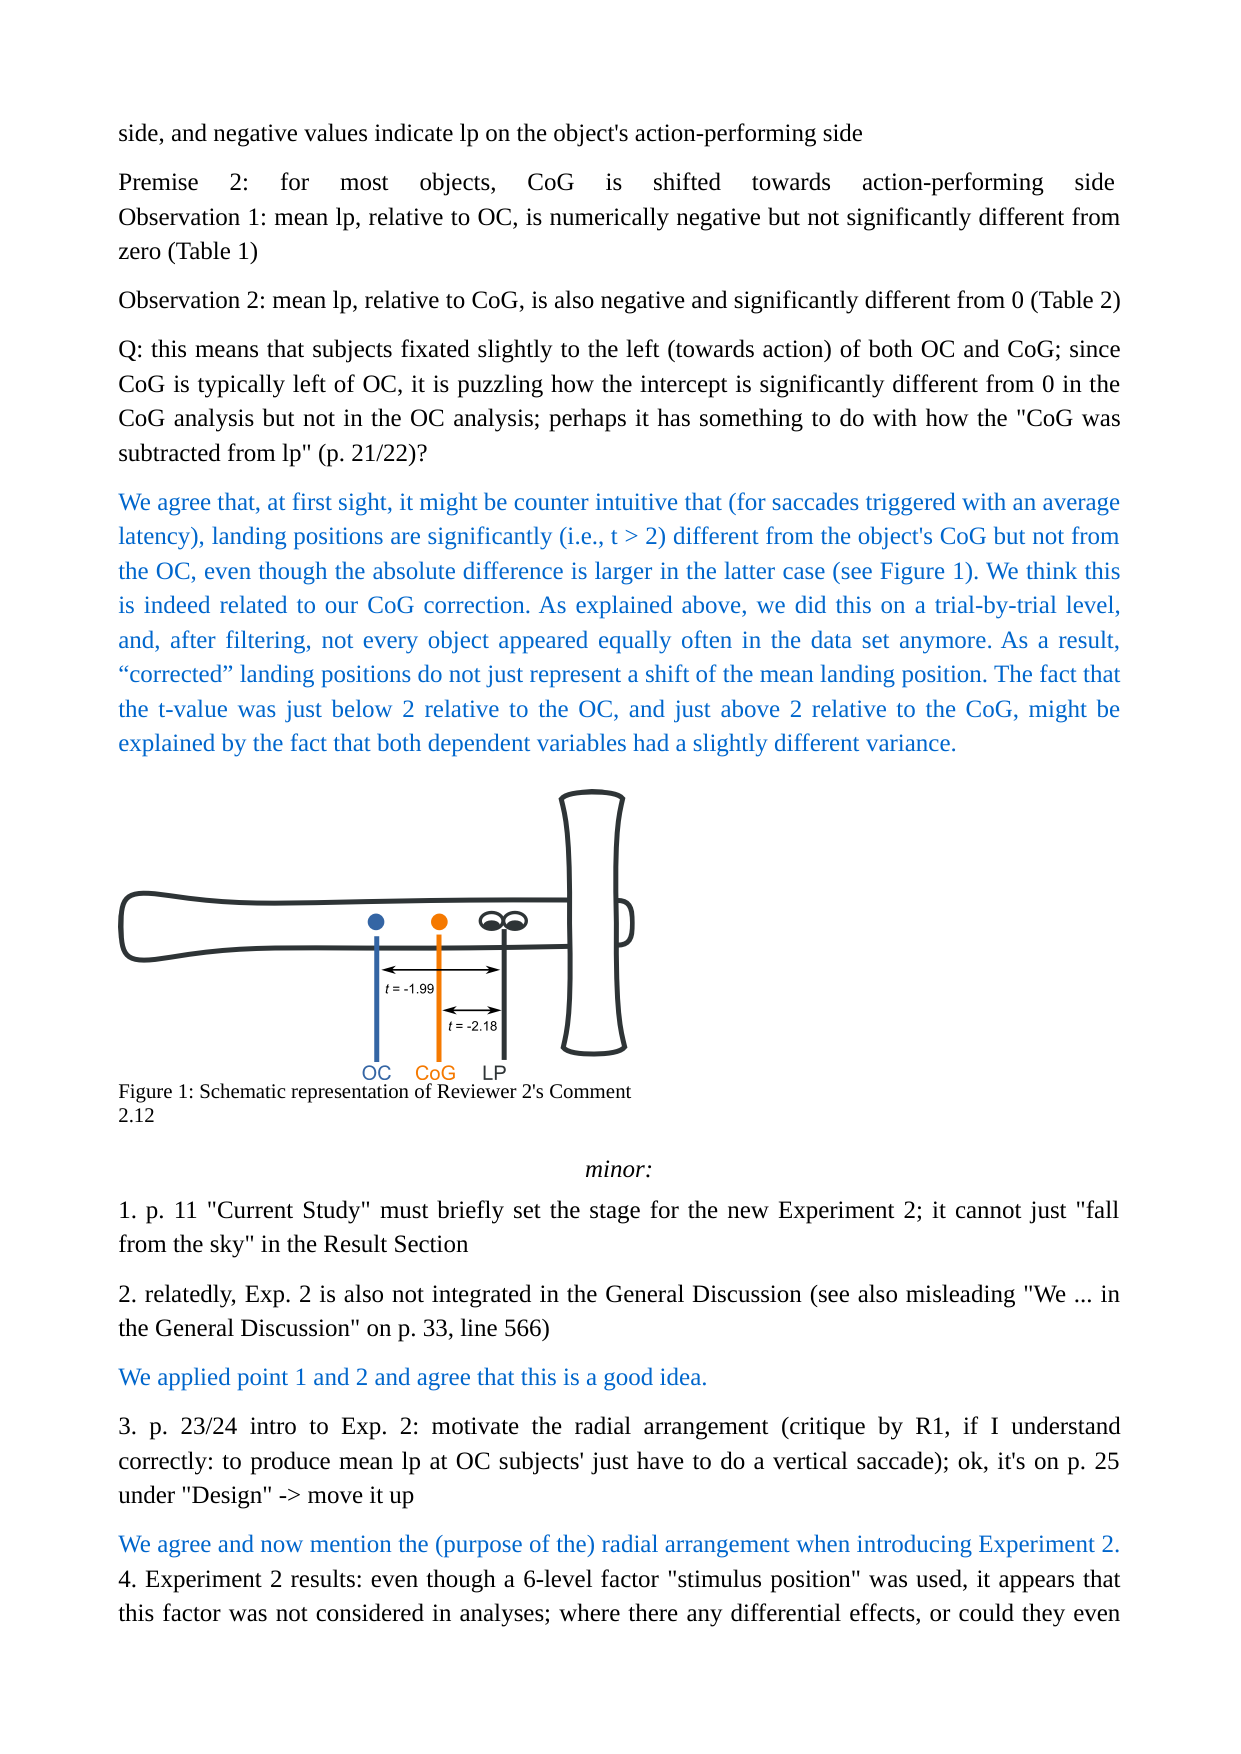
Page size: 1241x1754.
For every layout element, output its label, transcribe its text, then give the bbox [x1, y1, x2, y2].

text 1. p. 11 "Current Study" must briefly set the stage for the new Experiment 2; it cannot just "fall from the sky" in the Result Section [118, 1195, 1122, 1258]
text We agree that, at first sight, it might be counter intuitive that (for saccades triggered with an average latency), landing positions are significantly (i.e., t > 2) different from the object's CoG but not from the OC, even though the absolute difference is larger in the latter case (see Figure 1). We think this is indeed related to our CoG correction. As explained above, we did this on a trial-by-trial level, and, after filtering, not every object appeared equally often in the data set anymore. As a result, “corrected” landing positions do not just represent a shift of the mean landing position. The fact that the t-value was just below 2 relative to the OC, and just above 2 relative to the CoG, might be explained by the fact that both dependent variables had a slightly different variance. [118, 487, 1122, 757]
text Observation 2: mean lp, relative to CoG, is also negative and significantly different from 0 (Table 2) [118, 285, 1122, 314]
picture [118, 789, 635, 1080]
text We agree and now mention the (purpose of the) radial arrangement when introducing Experiment 2. 4. Experiment 2 results: even though a 6-level factor "stimulus position" was used, it appears that this factor was not considered in analyses; where there any differential effects, or could they even [118, 1529, 1122, 1627]
text 3. p. 23/24 intro to Exp. 2: motivate the radial arrangement (critique by R1, if I understand correctly: to produce mean lp at OC subjects' just have to do a vertical saccade); ok, it's on p. 25 under "Design" -> move it up [118, 1411, 1122, 1509]
text 2. relatedly, Exp. 2 is also not integrated in the General Discussion (see also misleading "We ... in the General Discussion" on p. 33, line 566) [118, 1279, 1122, 1342]
text We applied point 1 and 2 and agree that this is a good idea. [118, 1362, 1122, 1391]
text side, and negative values indicate lp on the object's action-performing side [118, 118, 1122, 147]
text Q: this means that subjects fixated slightly to the left (towards action) of both OC and CoG; since CoG is typically left of OC, it is puzzling how the intercept is significantly different from 0 in the CoG analysis but not in the OC analysis; perhaps it has something to do with how the "CoG was subtracted from lp" (p. 21/22)? [118, 334, 1122, 466]
subtitle minor: [118, 1154, 1122, 1183]
text Premise 2: for most objects, CoG is shifted towards action-performing side Observation 1: mean lp, relative to OC, is numerically negative but not significantly different from zero (Table 1) [118, 167, 1122, 265]
text Figure 1: Schematic representation of Reviewer 2's Comment 2.12 [118, 1080, 634, 1127]
